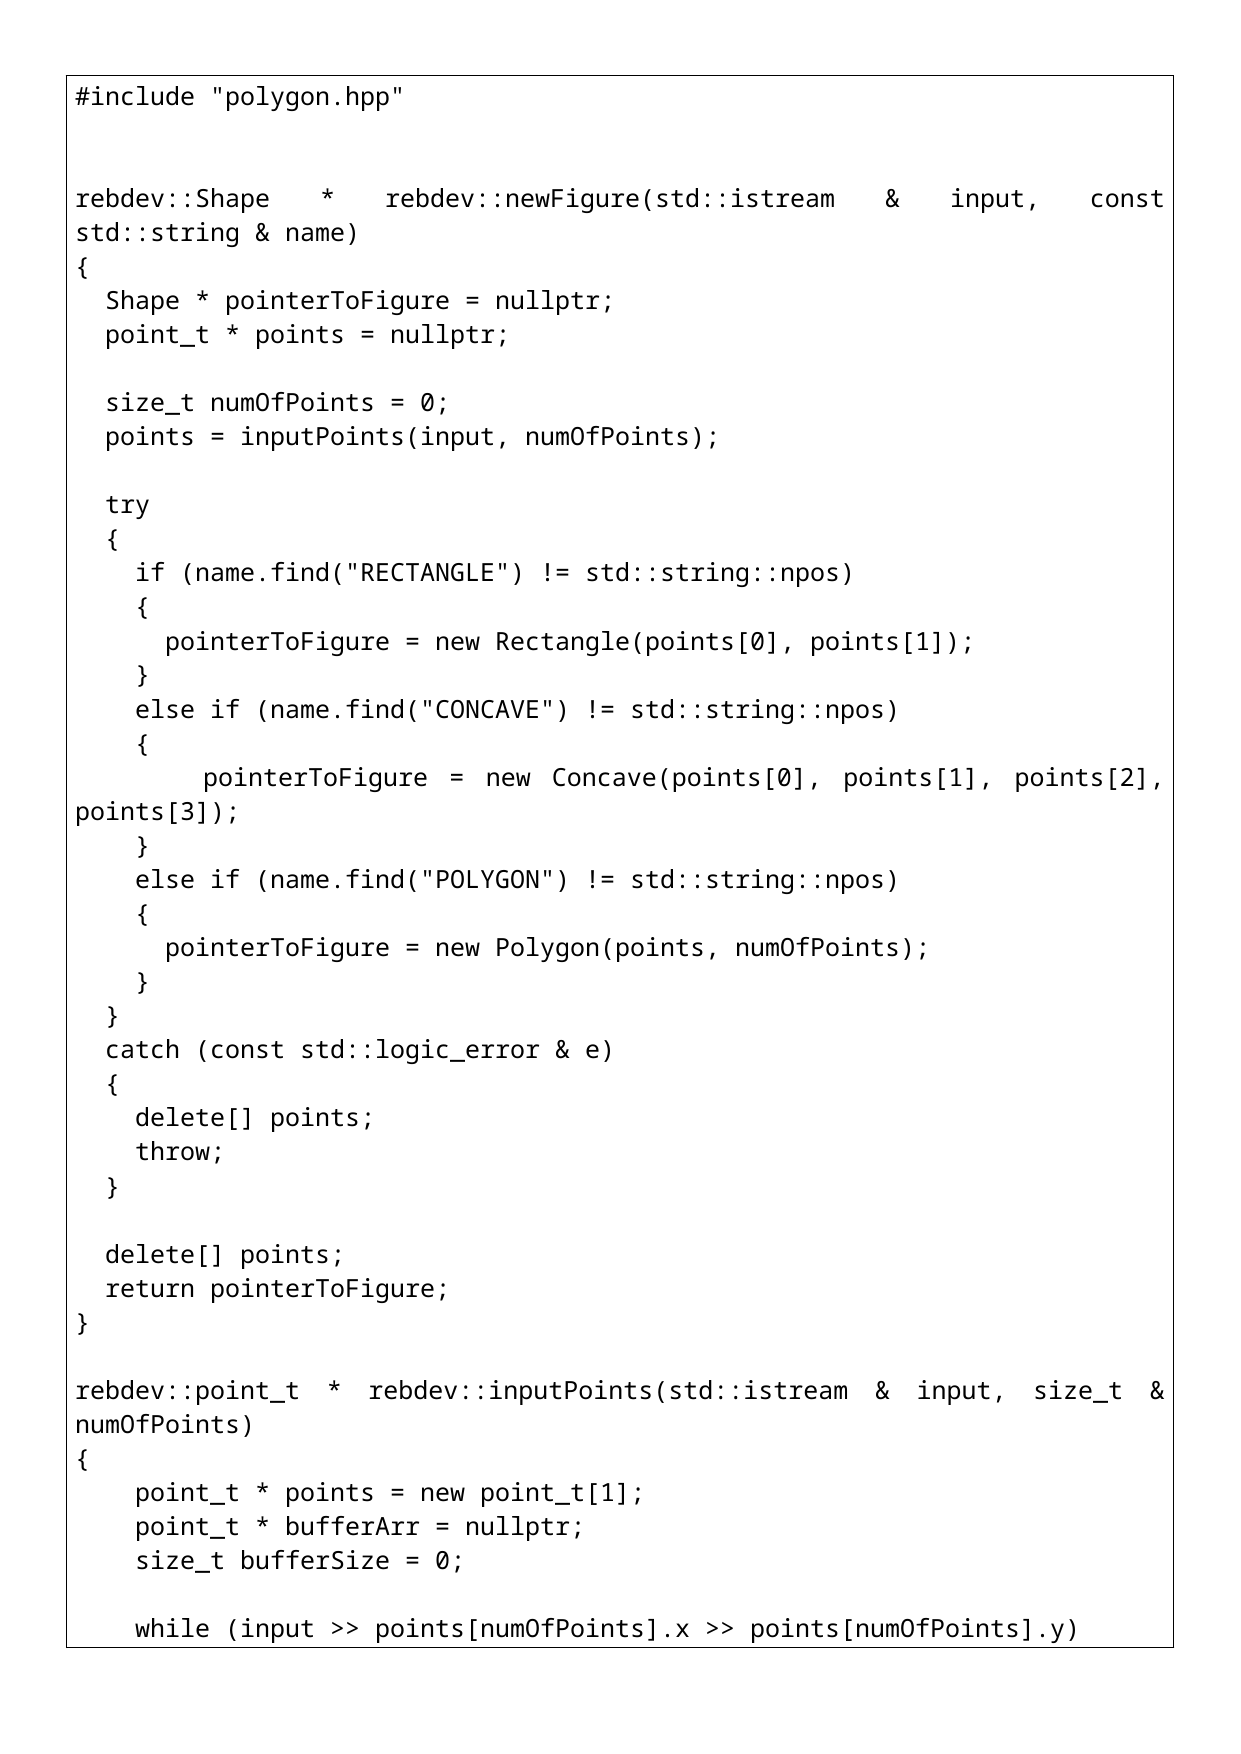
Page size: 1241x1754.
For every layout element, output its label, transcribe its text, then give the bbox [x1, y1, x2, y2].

text rebdev::point_t * rebdev::inputPoints(std::istream & input, size_t & numOfPoints) [75, 1372, 1165, 1441]
text throw; [75, 1134, 1165, 1168]
text { [75, 589, 1165, 623]
text rebdev::Shape * rebdev::newFigure(std::istream & input, const std::string & name) [75, 180, 1165, 248]
text { [75, 1441, 1165, 1475]
text } [75, 827, 1165, 862]
text else if (name.find("POLYGON") != std::string::npos) [75, 862, 1165, 896]
text point_t * bufferArr = nullptr; [75, 1509, 1165, 1543]
text point_t * points = new point_t[1]; [75, 1475, 1165, 1509]
text point_t * points = nullptr; [75, 317, 1165, 351]
text pointerToFigure = new Rectangle(points[0], points[1]); [75, 623, 1165, 657]
text size_t numOfPoints = 0; [75, 385, 1165, 419]
text else if (name.find("CONCAVE") != std::string::npos) [75, 691, 1165, 725]
text try [75, 487, 1165, 521]
text delete[] points; [75, 1236, 1165, 1270]
text } [75, 964, 1165, 998]
text } [75, 1168, 1165, 1202]
text delete[] points; [75, 1100, 1165, 1134]
text size_t bufferSize = 0; [75, 1543, 1165, 1577]
text points = inputPoints(input, numOfPoints); [75, 419, 1165, 453]
text if (name.find("RECTANGLE") != std::string::npos) [75, 555, 1165, 589]
text } [75, 998, 1165, 1032]
text while (input >> points[numOfPoints].x >> points[numOfPoints].y) [67, 1608, 1173, 1647]
text } [75, 1304, 1165, 1338]
text { [75, 896, 1165, 930]
text { [75, 521, 1165, 555]
text } [75, 657, 1165, 691]
text return pointerToFigure; [75, 1270, 1165, 1304]
text { [75, 1066, 1165, 1100]
text catch (const std::logic_error & e) [75, 1032, 1165, 1066]
text { [75, 248, 1165, 282]
text #include "polygon.hpp" [67, 76, 1173, 112]
text { [75, 725, 1165, 759]
text pointerToFigure = new Polygon(points, numOfPoints); [75, 930, 1165, 964]
text Shape * pointerToFigure = nullptr; [75, 282, 1165, 317]
text pointerToFigure = new Concave(points[0], points[1], points[2], points[3]); [75, 759, 1165, 827]
